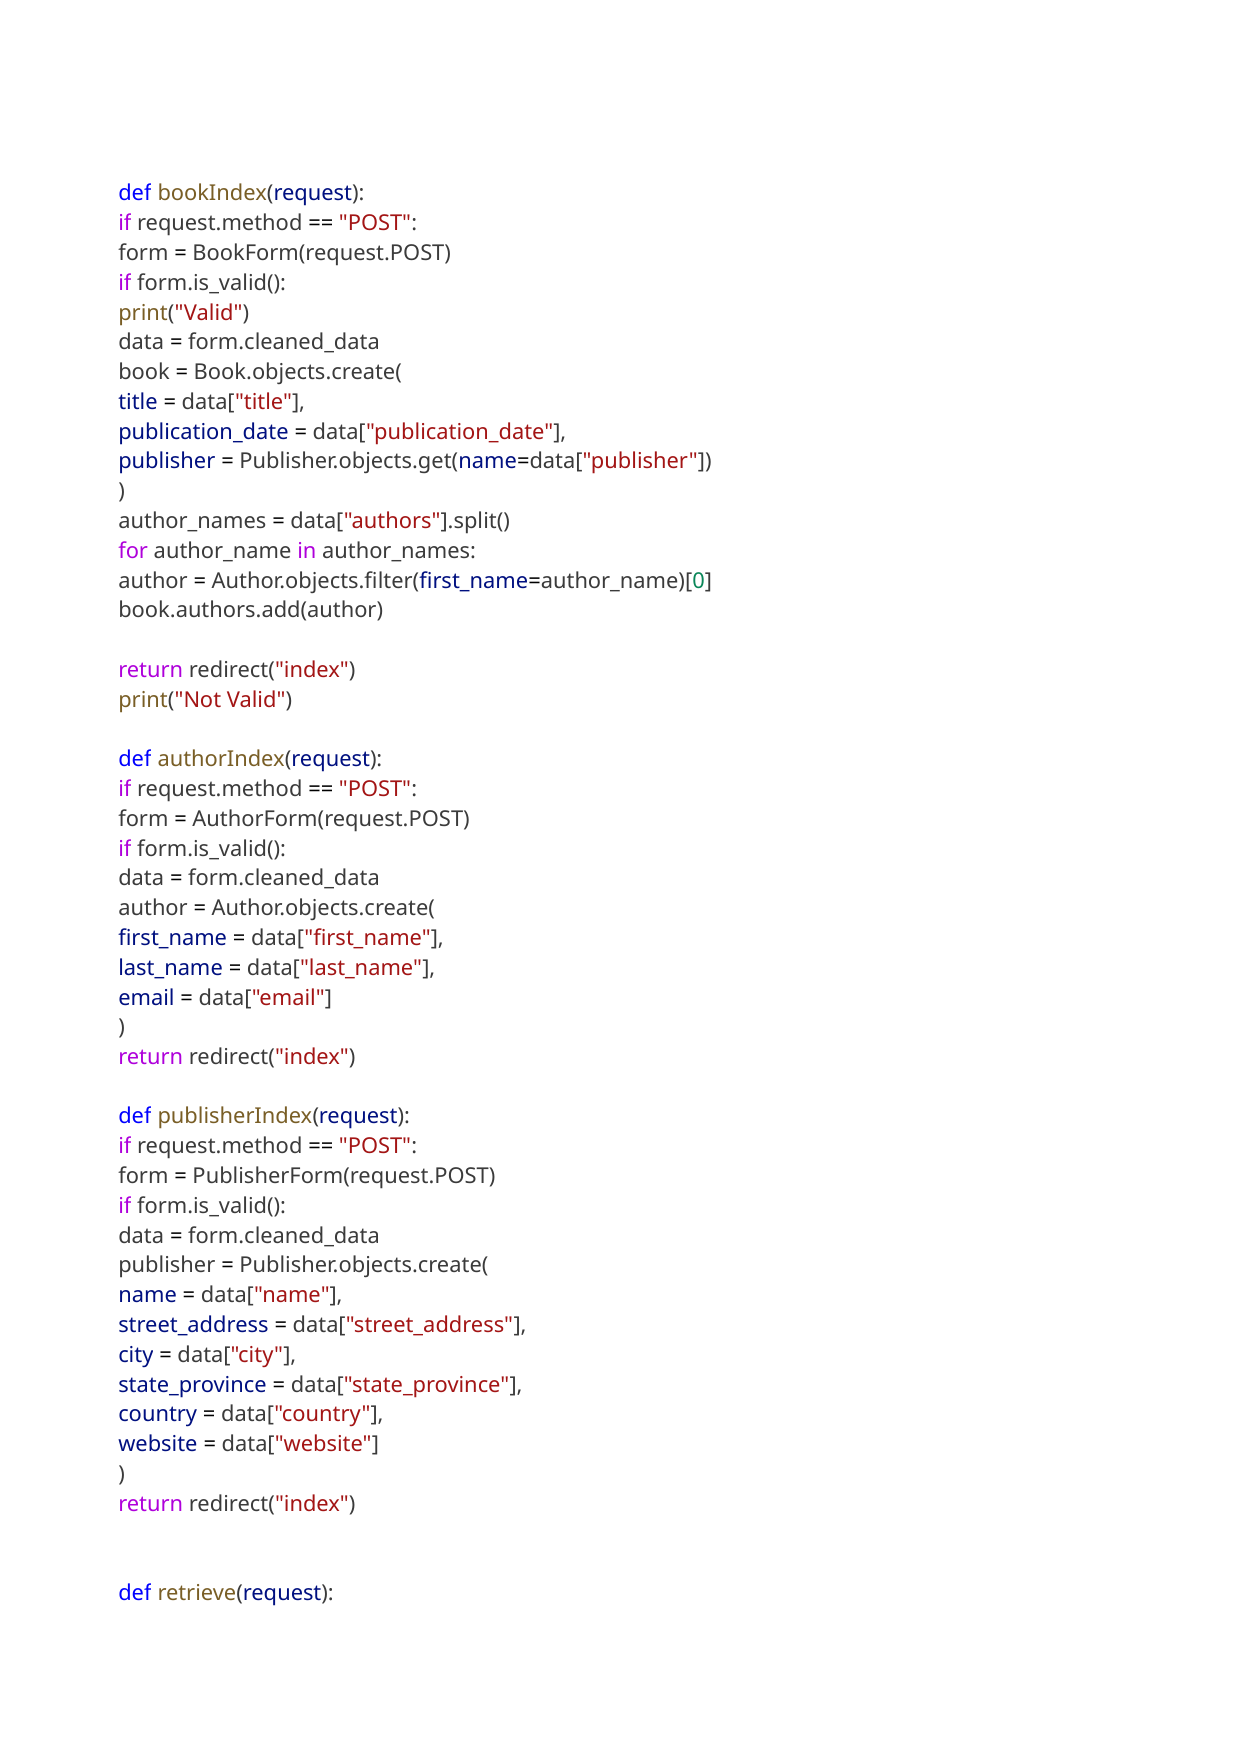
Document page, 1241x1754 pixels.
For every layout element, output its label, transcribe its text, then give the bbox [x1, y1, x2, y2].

text form = PublisherForm(request.POST) [118, 1160, 1122, 1190]
text data = form.cleaned_data [118, 862, 1122, 892]
text if request.method == "POST": [118, 773, 1122, 803]
text print("Valid") [118, 296, 1122, 326]
text def retrieve(request): [118, 1577, 1122, 1607]
text country = data["country"], [118, 1398, 1122, 1428]
text print("Not Valid") [118, 684, 1122, 713]
text return redirect("index") [118, 1488, 1122, 1518]
text publisher = Publisher.objects.create( [118, 1249, 1122, 1279]
text form = AuthorForm(request.POST) [118, 803, 1122, 832]
text ) [118, 1458, 1122, 1488]
text for author_name in author_names: [118, 535, 1122, 564]
text ) [118, 1011, 1122, 1041]
text if request.method == "POST": [118, 1130, 1122, 1160]
text state_province = data["state_province"], [118, 1369, 1122, 1398]
text def bookIndex(request): [118, 177, 1122, 207]
text def publisherIndex(request): [118, 1101, 1122, 1130]
text website = data["website"] [118, 1428, 1122, 1458]
text if form.is_valid(): [118, 1190, 1122, 1220]
text publication_date = data["publication_date"], [118, 416, 1122, 445]
text name = data["name"], [118, 1279, 1122, 1309]
text data = form.cleaned_data [118, 1220, 1122, 1249]
text data = form.cleaned_data [118, 326, 1122, 356]
text if form.is_valid(): [118, 832, 1122, 862]
text email = data["email"] [118, 981, 1122, 1011]
text title = data["title"], [118, 386, 1122, 416]
text author = Author.objects.filter(first_name=author_name)[0] [118, 564, 1122, 594]
text if request.method == "POST": [118, 207, 1122, 237]
text form = BookForm(request.POST) [118, 237, 1122, 267]
text ) [118, 475, 1122, 505]
text def authorIndex(request): [118, 743, 1122, 773]
text if form.is_valid(): [118, 267, 1122, 296]
text publisher = Publisher.objects.get(name=data["publisher"]) [118, 445, 1122, 475]
text return redirect("index") [118, 1041, 1122, 1071]
text first_name = data["first_name"], [118, 922, 1122, 952]
text author_names = data["authors"].split() [118, 505, 1122, 535]
text last_name = data["last_name"], [118, 952, 1122, 981]
text city = data["city"], [118, 1339, 1122, 1369]
text book = Book.objects.create( [118, 356, 1122, 386]
text return redirect("index") [118, 654, 1122, 684]
text book.authors.add(author) [118, 594, 1122, 624]
text author = Author.objects.create( [118, 892, 1122, 922]
text street_address = data["street_address"], [118, 1309, 1122, 1339]
